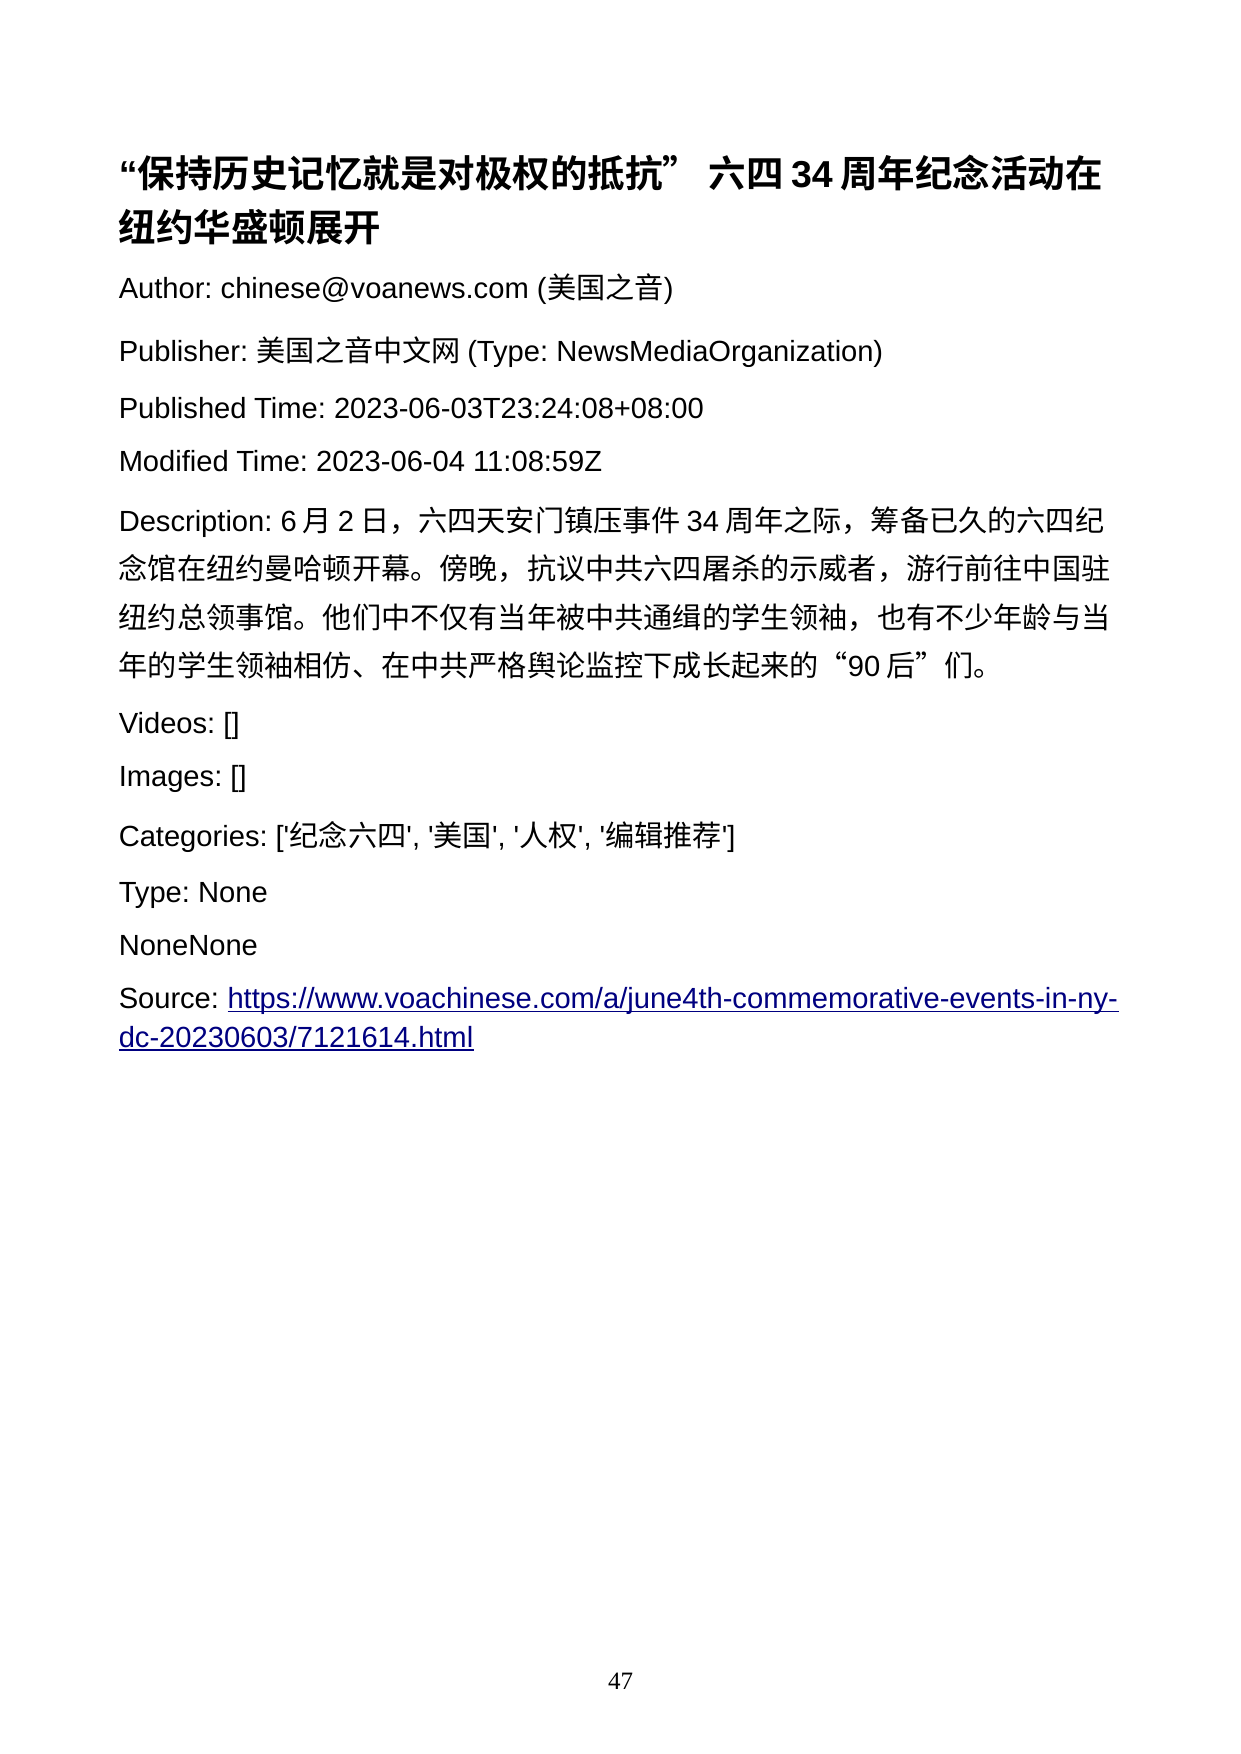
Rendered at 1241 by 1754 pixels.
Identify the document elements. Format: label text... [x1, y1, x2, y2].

text Publisher: 美国之音中文网 (Type: NewsMediaOrganization) [118, 328, 1122, 370]
text Published Time: 2023-06-03T23:24:08+08:00 [118, 391, 1122, 424]
text NoneNone [118, 928, 1122, 962]
text Description: 6月2日，六四天安门镇压事件34周年之际，筹备已久的六四纪念馆在纽约曼哈顿开幕。傍晚，抗议中共六四屠杀的示威者，游行前往中国驻纽约总领事馆。他们中不仅有当年被中共通缉的学生领袖，也有不少年龄与当年的学生领袖相仿、在中共严格舆论监控下成长起来的“90后”们。 [118, 497, 1122, 685]
text Videos: [] [118, 706, 1122, 739]
text Categories: ['纪念六四', '美国', '人权', '编辑推荐'] [118, 812, 1122, 854]
text Type: None [118, 875, 1122, 909]
text Modified Time: 2023-06-04 11:08:59Z [118, 444, 1122, 477]
text Source: https://www.voachinese.com/a/june4th-commemorative-events-in-ny-dc-20230603/7121614.html [118, 981, 1122, 1053]
text Images: [] [118, 759, 1122, 792]
subtitle “保持历史记忆就是对极权的抵抗” 六四34周年纪念活动在纽约华盛顿展开 [118, 143, 1122, 252]
text Author: chinese@voanews.com (美国之音) [118, 264, 1122, 307]
